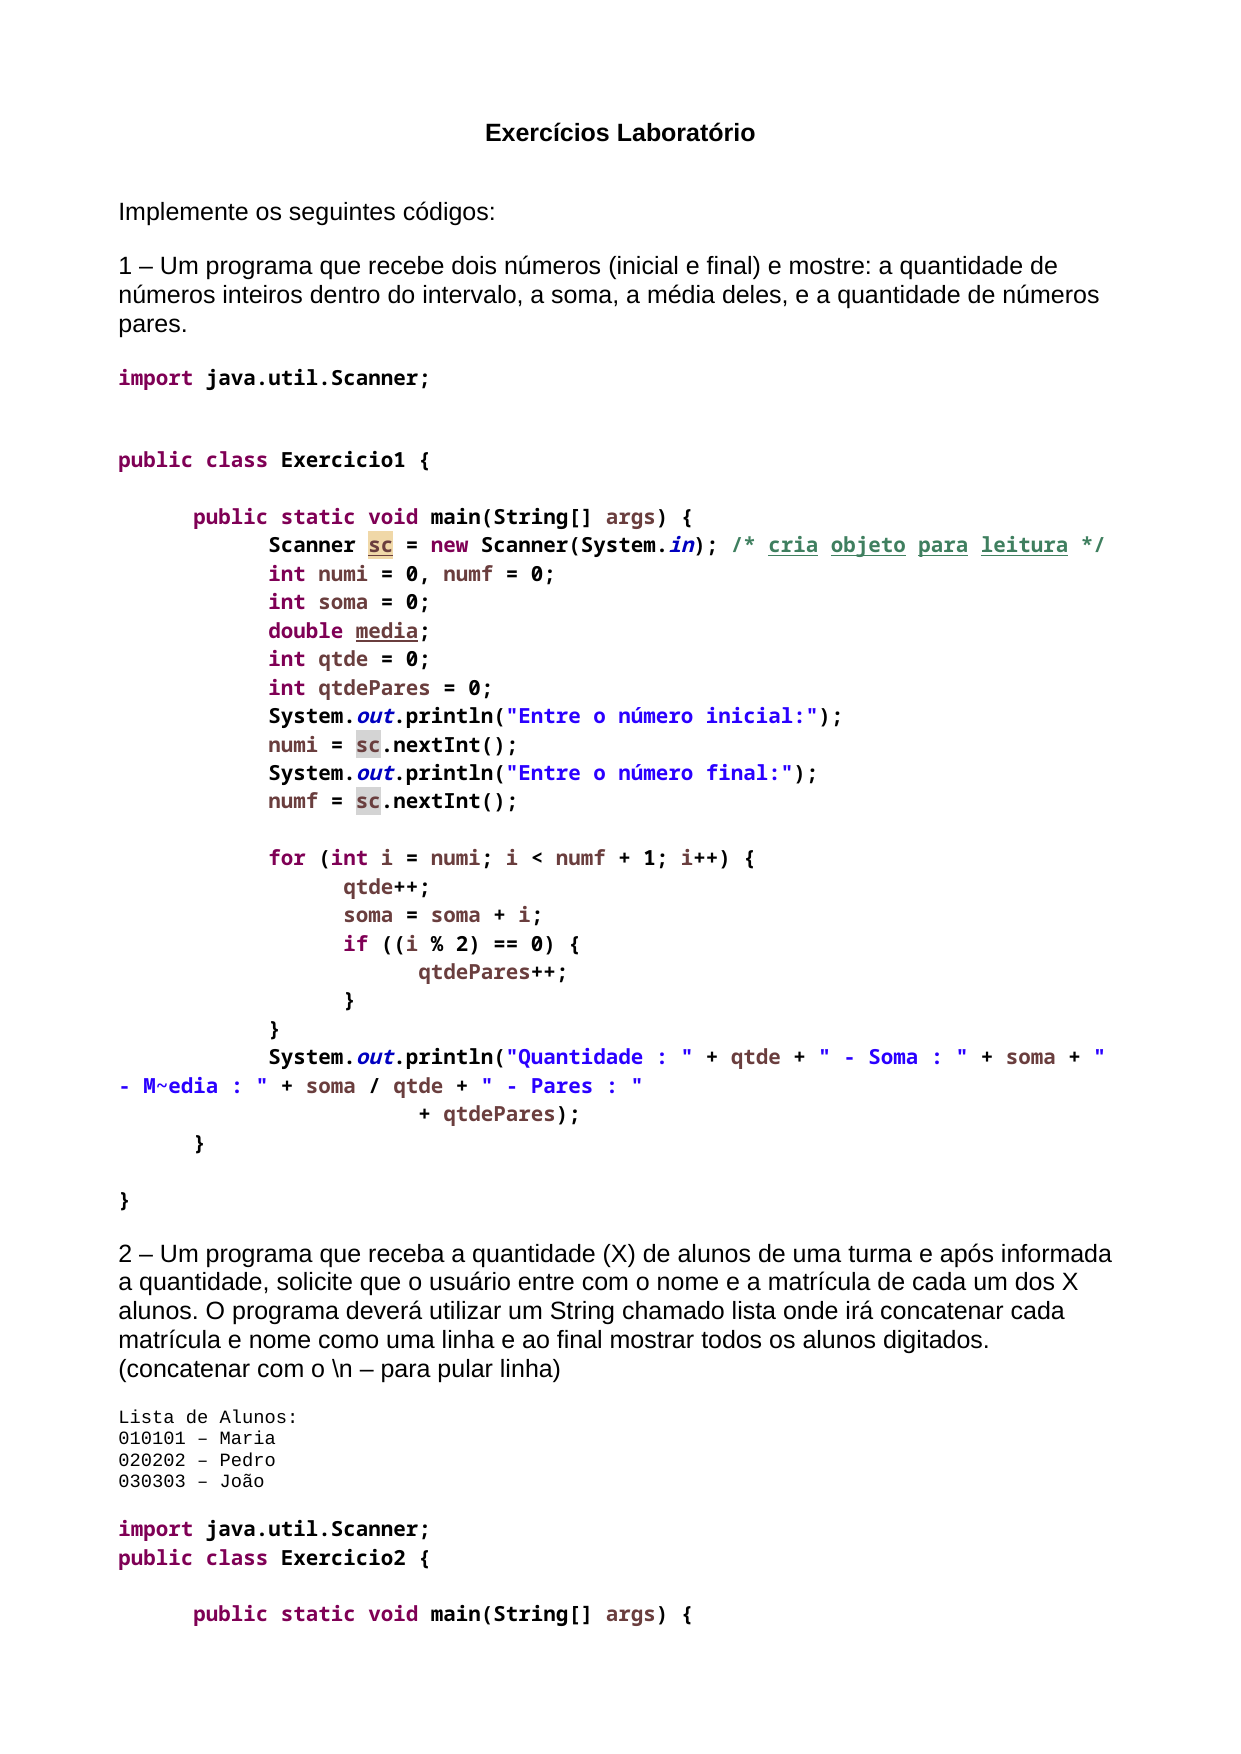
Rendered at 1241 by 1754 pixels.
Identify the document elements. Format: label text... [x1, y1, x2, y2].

text import java.util.Scanner; [118, 363, 1122, 391]
text int qtde = 0; [118, 644, 1122, 673]
text numf = sc.nextInt(); [118, 787, 1122, 815]
text public class Exercicio1 { [118, 445, 1122, 474]
text qtdePares++; [118, 957, 1122, 986]
text int qtdePares = 0; [118, 673, 1122, 701]
text Lista de Alunos: [118, 1408, 1122, 1429]
text } [118, 986, 1122, 1014]
text public static void main(String[] args) { [118, 502, 1122, 531]
text int soma = 0; [118, 587, 1122, 616]
text import java.util.Scanner; [118, 1514, 1122, 1543]
text 020202 – Pedro [118, 1450, 1122, 1472]
text System.out.println("Entre o número inicial:"); [118, 701, 1122, 730]
text 2 – Um programa que receba a quantidade (X) de alunos de uma turma e após informada a quantidade, solicite que o usuário entre com o nome e a matrícula de cada um dos X alunos. O programa deverá utilizar um String chamado lista onde irá concatenar cada matrícula e nome como uma linha e ao final mostrar todos os alunos digitados. (concatenar com o \n – para pular linha) [118, 1239, 1122, 1382]
text } [118, 1185, 1122, 1213]
text System.out.println("Quantidade : " + qtde + " - Soma : " + soma + " - M~edia : " + soma / qtde + " - Pares : " [118, 1042, 1122, 1099]
text soma = soma + i; [118, 900, 1122, 929]
text Implemente os seguintes códigos: [118, 197, 1122, 226]
text numi = sc.nextInt(); [118, 730, 1122, 758]
text qtde++; [118, 872, 1122, 900]
text } [118, 1128, 1122, 1156]
text Scanner sc = new Scanner(System.in); /* cria objeto para leitura */ [118, 531, 1122, 559]
text for (int i = numi; i < numf + 1; i++) { [118, 843, 1122, 872]
text 1 – Um programa que recebe dois números (inicial e final) e mostre: a quantidade de números inteiros dentro do intervalo, a soma, a média deles, e a quantidade de números pares. [118, 251, 1122, 337]
text System.out.println("Entre o número final:"); [118, 758, 1122, 787]
text public class Exercicio2 { [118, 1543, 1122, 1571]
text Exercícios Laboratório [118, 118, 1122, 147]
text int numi = 0, numf = 0; [118, 559, 1122, 587]
text double media; [118, 616, 1122, 644]
text if ((i % 2) == 0) { [118, 929, 1122, 957]
text public static void main(String[] args) { [118, 1599, 1122, 1628]
text 030303 – João [118, 1472, 1122, 1493]
text } [118, 1014, 1122, 1042]
text 010101 – Maria [118, 1429, 1122, 1450]
text + qtdePares); [118, 1099, 1122, 1128]
